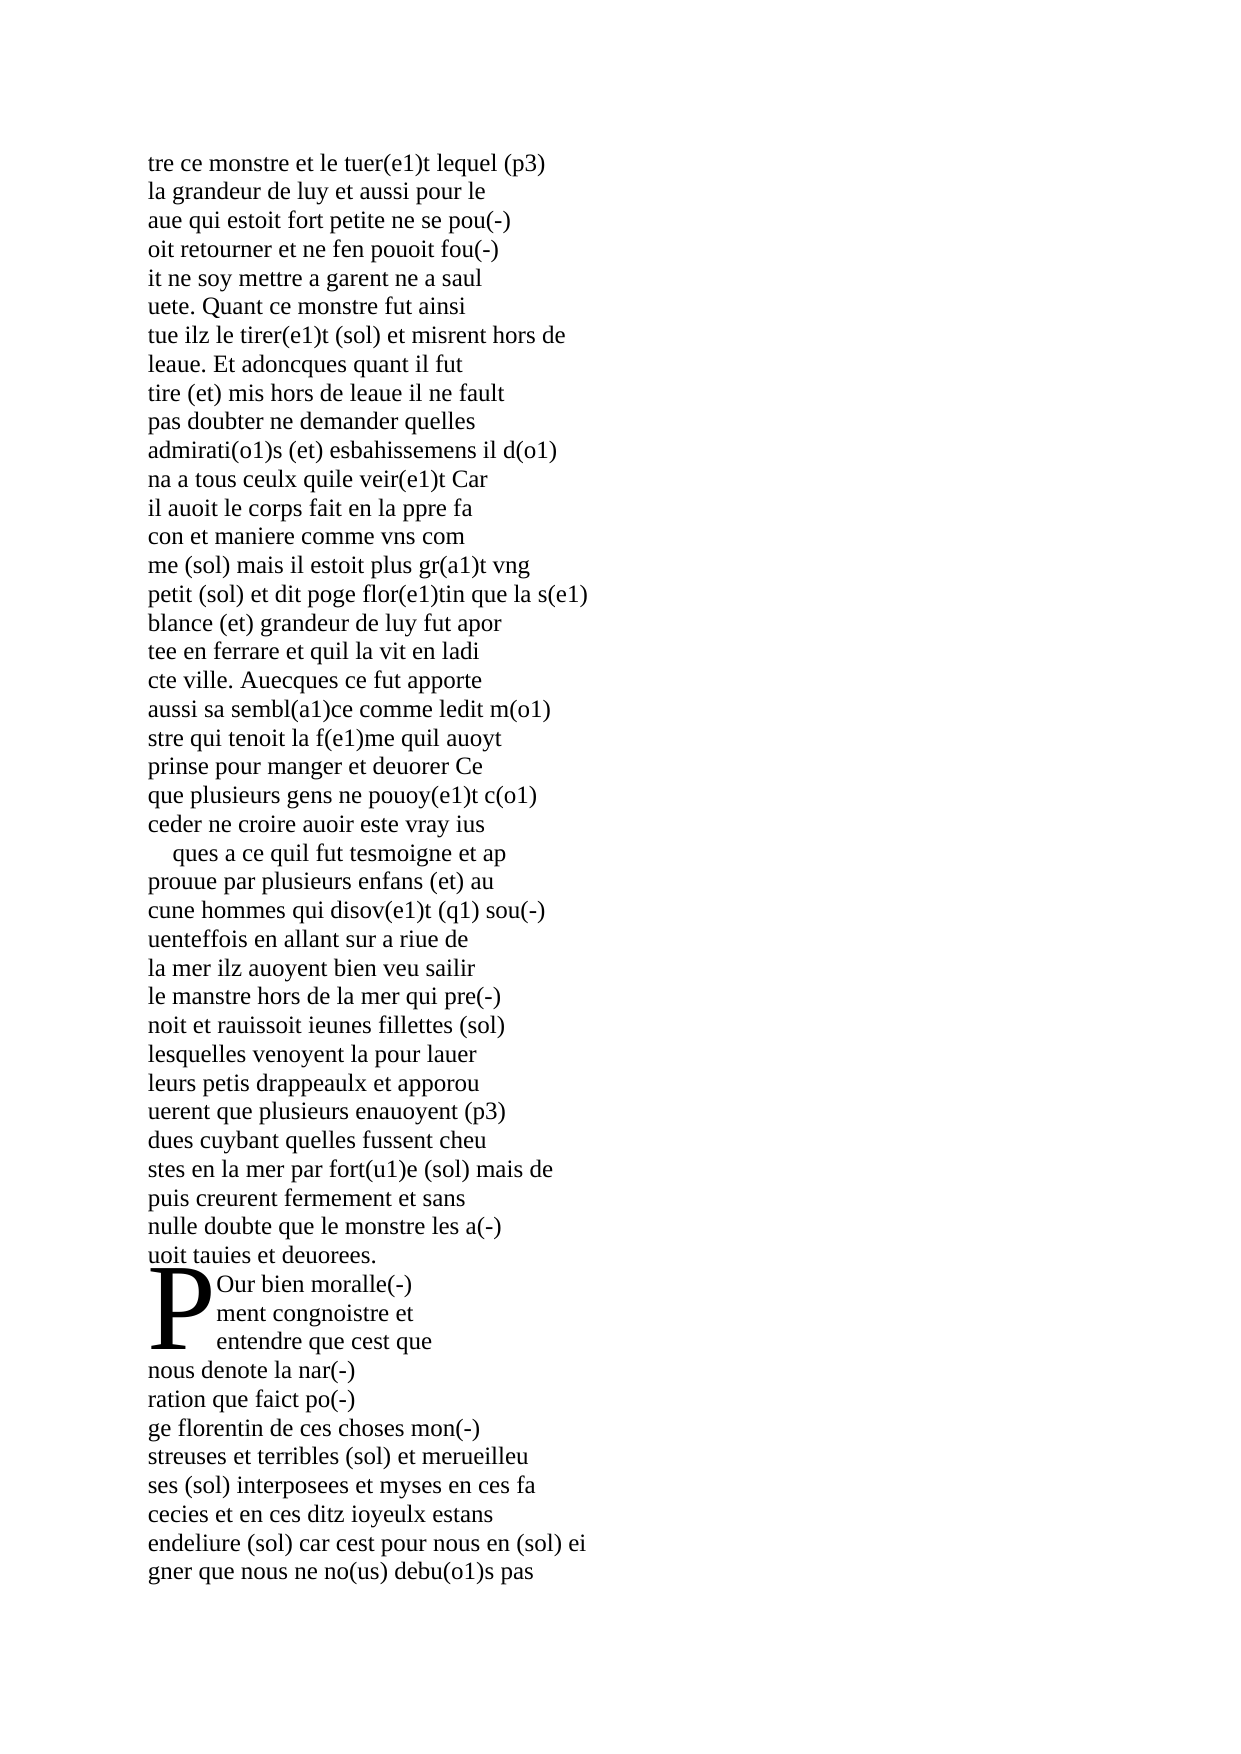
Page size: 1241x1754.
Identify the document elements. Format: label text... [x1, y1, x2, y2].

text ques a ce quil fut tesmoigne et ap prouue par plusieurs enfans (et) au cune hommes qui disov(e1)t (q1) sou(-) uenteffois en allant sur a riue de la mer ilz auoyent bien veu sailir le manstre hors de la mer qui pre(-) noit et rauissoit ieunes fillettes (sol) lesquelles venoyent la pour lauer leurs petis drappeaulx et apporou uerent que plusieurs enauoyent (p3) dues cuybant quelles fussent cheu stes en la mer par fort(u1)e (sol) mais de puis creurent fermement et sans nulle doubte que le monstre les a(-) uoit tauies et deuorees. [148, 838, 1093, 1269]
text POur bien moralle(-) ment congnoistre et entendre que cest que nous denote la nar(-) ration que faict po(-) ge florentin de ces choses mon(-) streuses et terribles (sol) et merueilleu ses (sol) interposees et myses en ces fa cecies et en ces ditz ioyeulx estans endeliure (sol) car cest pour nous en (sol) ei gner que nous ne no(us) debu(o1)s pas tousiours vacquer et employer tout nostre temps aux Facecies et choses fort ioyeuses (sol) et esbat <ATTillisible> mens (sol) et parolles recreatiues di(-) ctes par grande plaisance. Mais aucuneffoys et mesmement selon les temps et les iours (sol) comme ou temps de penitence et de deuocion nous debuons imposer (et) metre a noz felicitez et plaisances mondai nes la souurn(a1)ce des choses de no stre benoist sauueur (et) tedempteus [148, 1269, 1093, 1585]
text tre ce monstre et le tuer(e1)t lequel (p3) la grandeur de luy et aussi pour le aue qui estoit fort petite ne se pou(-) oit retourner et ne fen pouoit fou(-) it ne soy mettre a garent ne a saul uete. Quant ce monstre fut ainsi tue ilz le tirer(e1)t (sol) et misrent hors de leaue. Et adoncques quant il fut tire (et) mis hors de leaue il ne fault pas doubter ne demander quelles admirati(o1)s (et) esbahissemens il d(o1) na a tous ceulx quile veir(e1)t Car il auoit le corps fait en la ppre fa con et maniere comme vns com me (sol) mais il estoit plus gr(a1)t vng petit (sol) et dit poge flor(e1)tin que la s(e1) blance (et) grandeur de luy fut apor tee en ferrare et quil la vit en ladi cte ville. Auecques ce fut apporte aussi sa sembl(a1)ce comme ledit m(o1) stre qui tenoit la f(e1)me quil auoyt prinse pour manger et deuorer Ce que plusieurs gens ne pouoy(e1)t c(o1) ceder ne croire auoir este vray ius [148, 148, 1093, 838]
